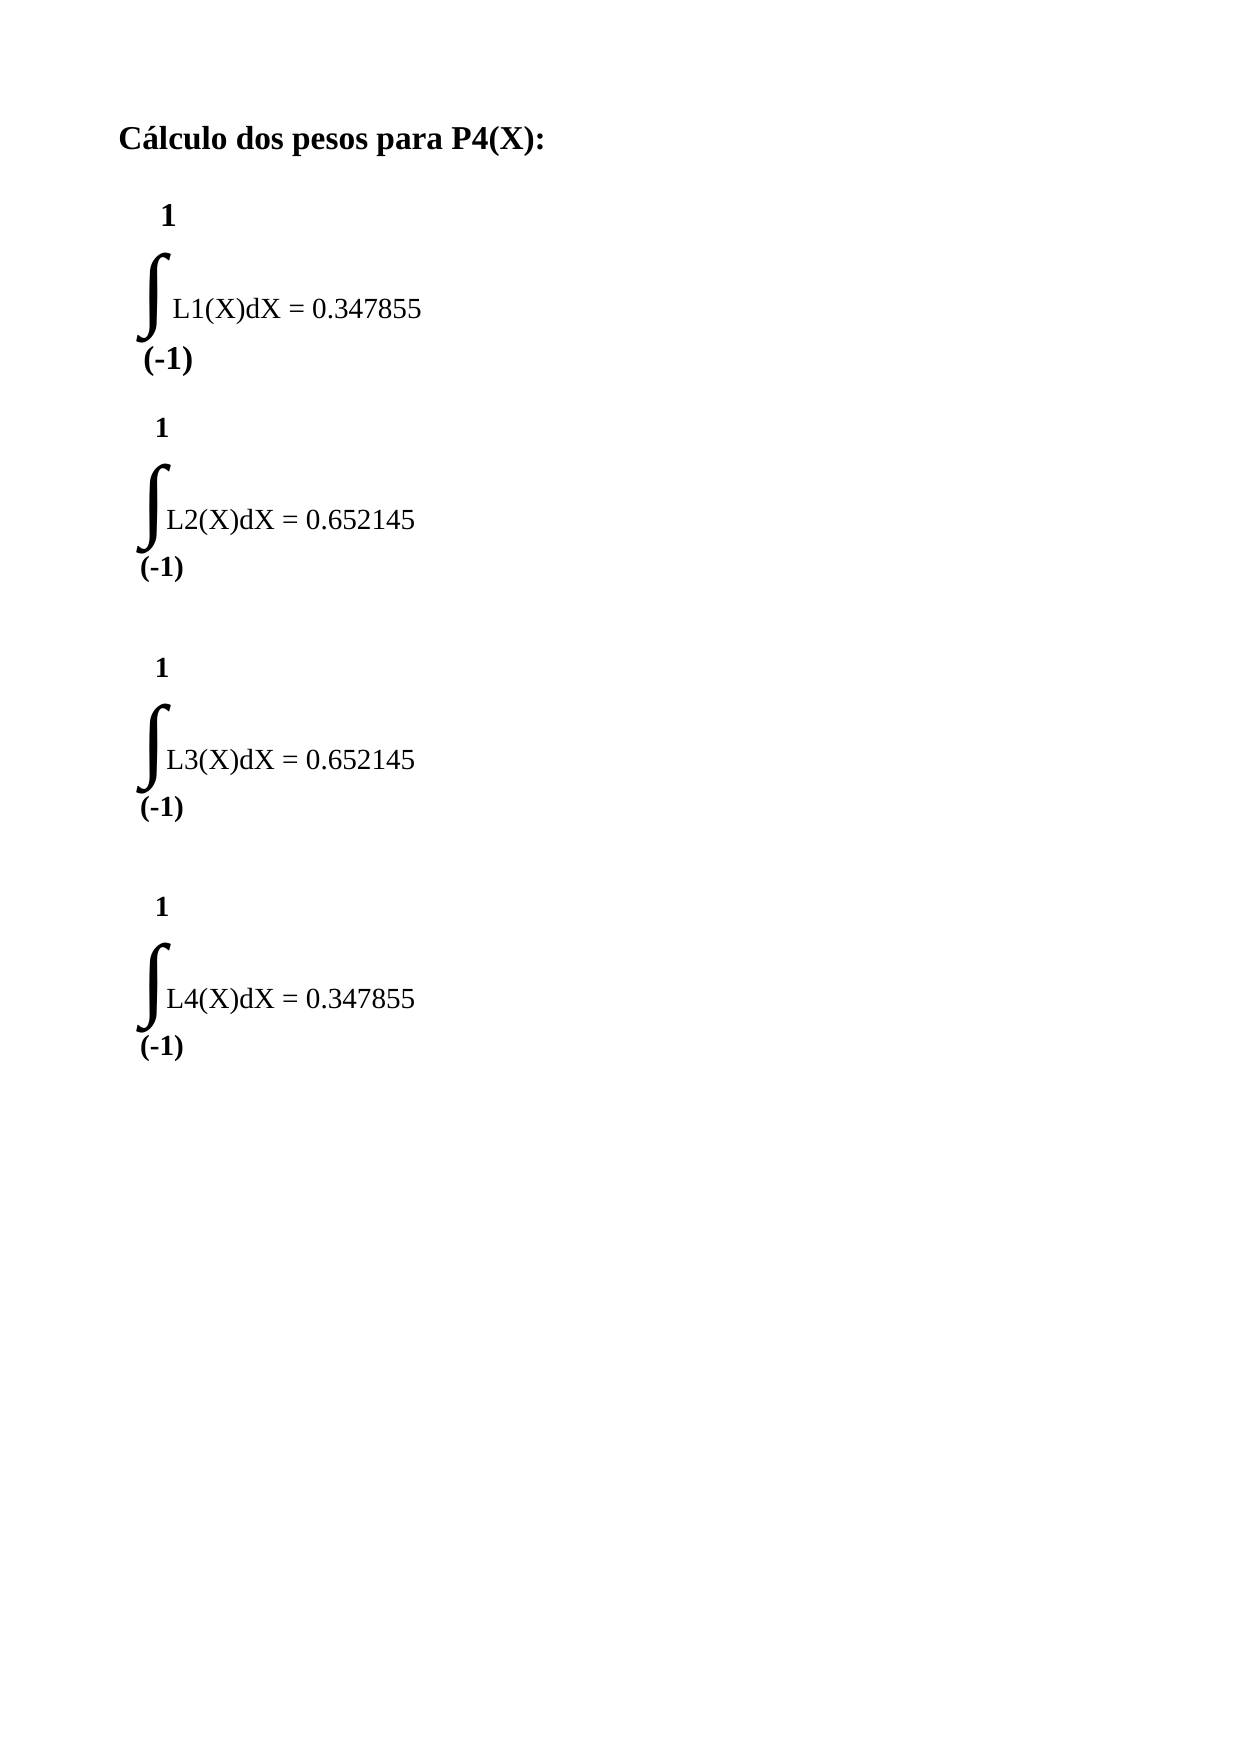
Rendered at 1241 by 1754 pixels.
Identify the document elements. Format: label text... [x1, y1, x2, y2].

text (-1) [118, 549, 1122, 583]
text ∫L3(X)dX = 0.652145 [118, 683, 1122, 789]
text 1 [118, 410, 1122, 444]
text 1 [118, 195, 1122, 233]
text (-1) [118, 789, 1122, 822]
text ∫L4(X)dX = 0.347855 [118, 923, 1122, 1028]
text (-1) [118, 1028, 1122, 1062]
text ∫L2(X)dX = 0.652145 [118, 444, 1122, 549]
text Cálculo dos pesos para P4(X): [118, 118, 1122, 156]
text 1 [118, 889, 1122, 923]
text 1 [118, 650, 1122, 683]
text ∫ L1(X)dX = 0.347855 [118, 233, 1122, 338]
text (-1) [118, 338, 1122, 377]
